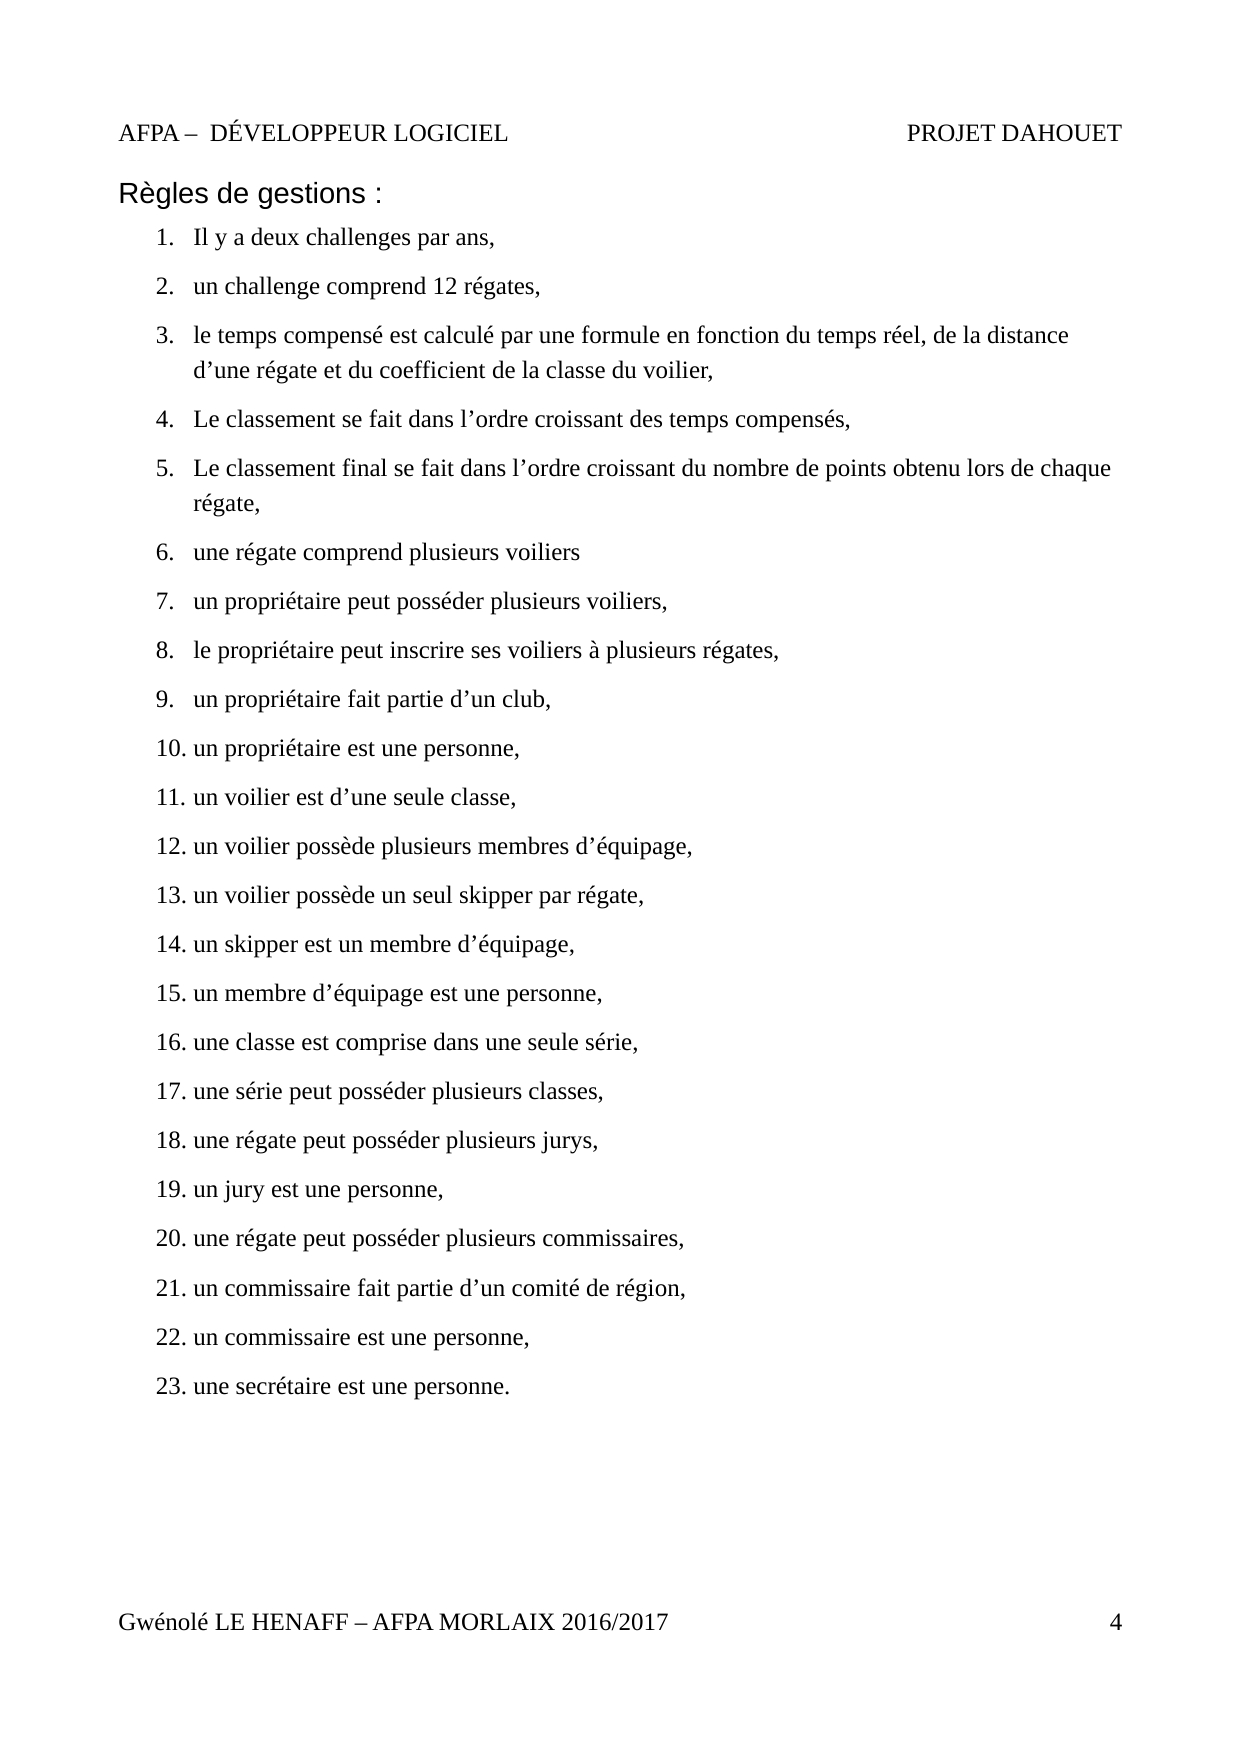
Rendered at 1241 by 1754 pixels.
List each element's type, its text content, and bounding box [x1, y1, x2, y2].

list un propriétaire fait partie d’un club, [156, 684, 1122, 713]
list un commissaire fait partie d’un comité de région, [156, 1273, 1122, 1301]
list un commissaire est une personne, [156, 1322, 1122, 1350]
list une régate comprend plusieurs voiliers [156, 537, 1122, 565]
list un membre d’équipage est une personne, [156, 978, 1122, 1007]
list le temps compensé est calculé par une formule en fonction du temps réel, de la distance d’une régate et du coefficient de la classe du voilier, [156, 321, 1122, 384]
list un challenge comprend 12 régates, [156, 271, 1122, 300]
list un voilier est d’une seule classe, [156, 782, 1122, 811]
subtitle Règles de gestions : [118, 176, 1122, 210]
list Le classement final se fait dans l’ordre croissant du nombre de points obtenu lors de chaque régate, [156, 453, 1122, 516]
list une classe est comprise dans une seule série, [156, 1027, 1122, 1056]
list une régate peut posséder plusieurs jurys, [156, 1125, 1122, 1154]
list le propriétaire peut inscrire ses voiliers à plusieurs régates, [156, 635, 1122, 663]
list Il y a deux challenges par ans, [156, 222, 1122, 251]
list une régate peut posséder plusieurs commissaires, [156, 1223, 1122, 1252]
list un propriétaire est une personne, [156, 733, 1122, 762]
list un propriétaire peut posséder plusieurs voiliers, [156, 586, 1122, 614]
list une secrétaire est une personne. [156, 1371, 1122, 1399]
list un jury est une personne, [156, 1174, 1122, 1203]
list Le classement se fait dans l’ordre croissant des temps compensés, [156, 404, 1122, 433]
list un voilier possède un seul skipper par régate, [156, 880, 1122, 909]
list un voilier possède plusieurs membres d’équipage, [156, 831, 1122, 860]
list un skipper est un membre d’équipage, [156, 929, 1122, 958]
list une série peut posséder plusieurs classes, [156, 1076, 1122, 1105]
